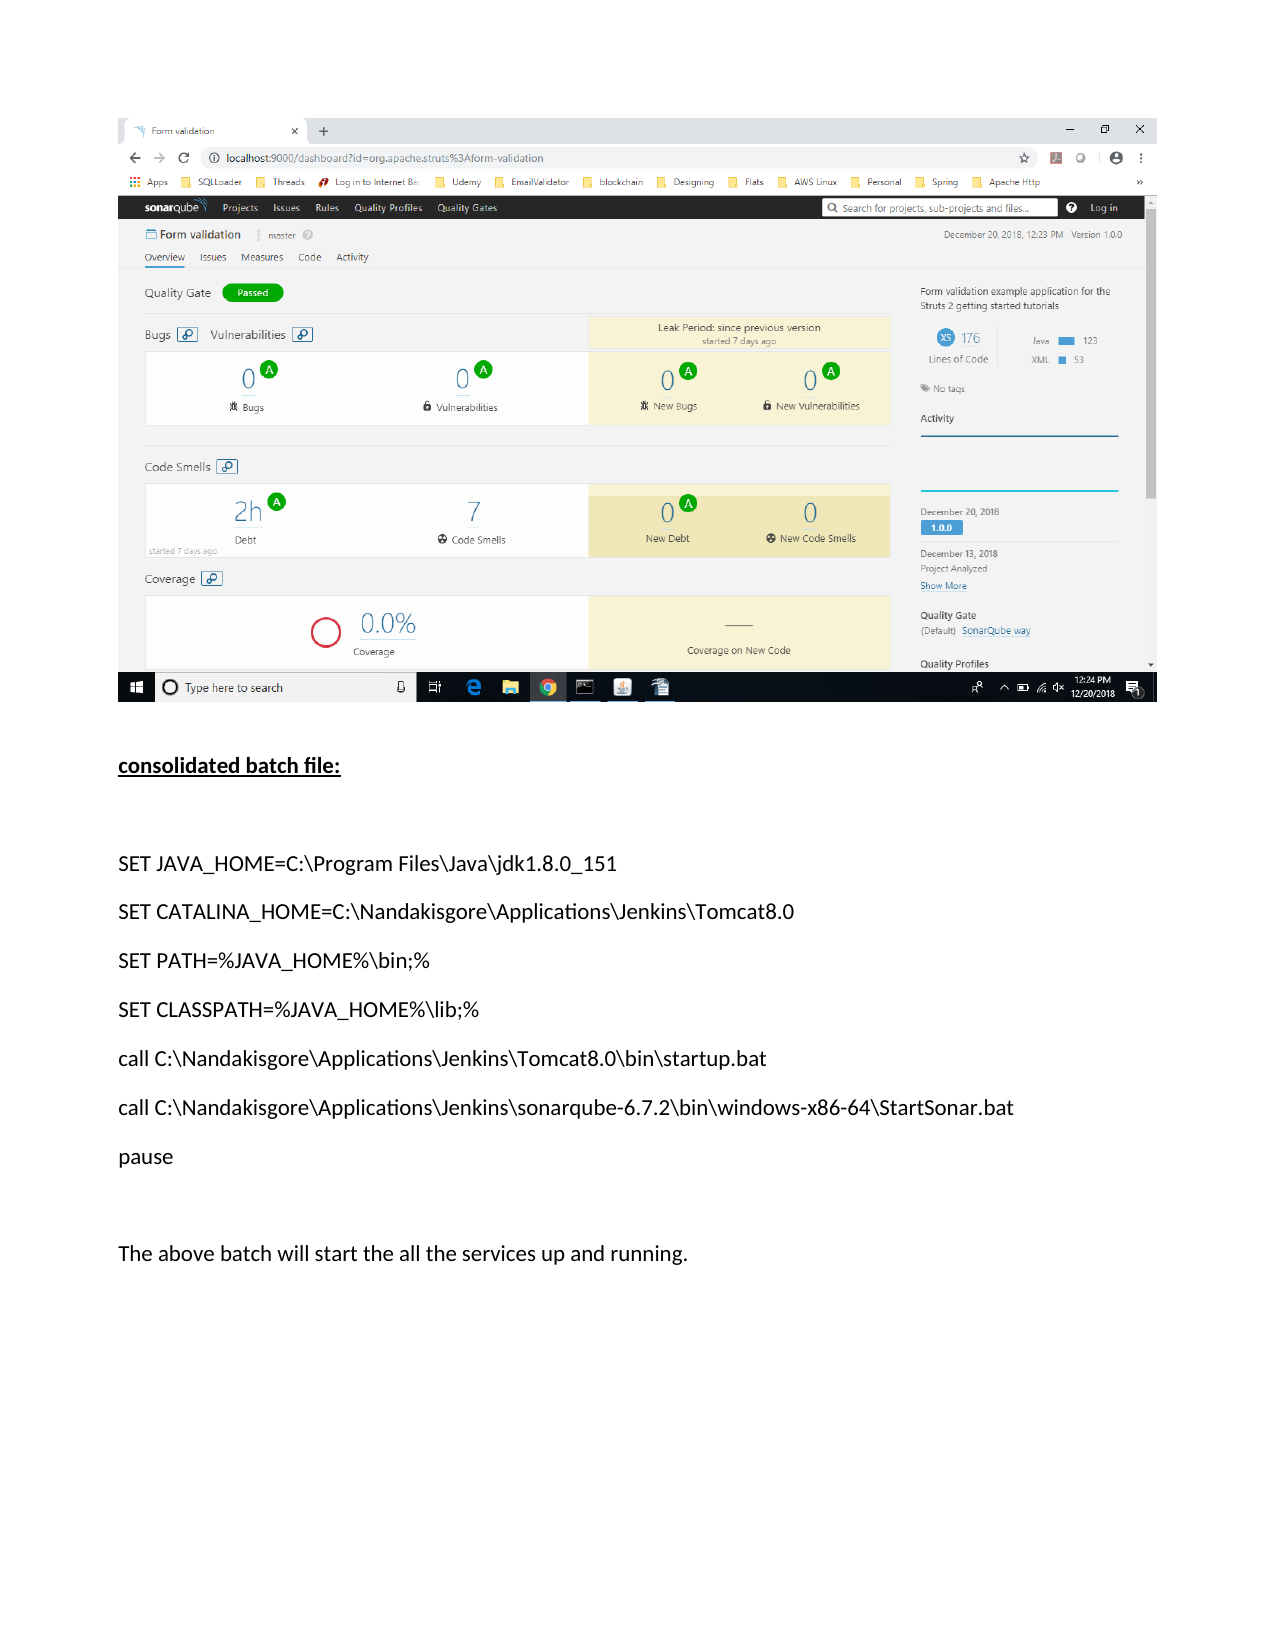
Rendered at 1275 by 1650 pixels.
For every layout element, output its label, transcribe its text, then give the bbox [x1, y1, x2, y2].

text SET CLASSPATH=%JAVA_HOME%\lib;% [118, 995, 1157, 1023]
text pause [118, 1142, 1157, 1170]
text call C:\Nandakisgore\Applications\Jenkins\sonarqube-6.7.2\bin\windows-x86-64\StartSonar.bat [118, 1093, 1157, 1121]
text SET JAVA_HOME=C:\Program Files\Java\jdk1.8.0_151 [118, 849, 1157, 877]
text SET PATH=%JAVA_HOME%\bin;% [118, 946, 1157, 974]
text consolidated batch file: [118, 751, 1157, 779]
text SET CATALINA_HOME=C:\Nandakisgore\Applications\Jenkins\Tomcat8.0 [118, 897, 1157, 926]
picture [118, 118, 1157, 702]
text The above batch will start the all the services up and running. [118, 1239, 1157, 1267]
text call C:\Nandakisgore\Applications\Jenkins\Tomcat8.0\bin\startup.bat [118, 1044, 1157, 1072]
